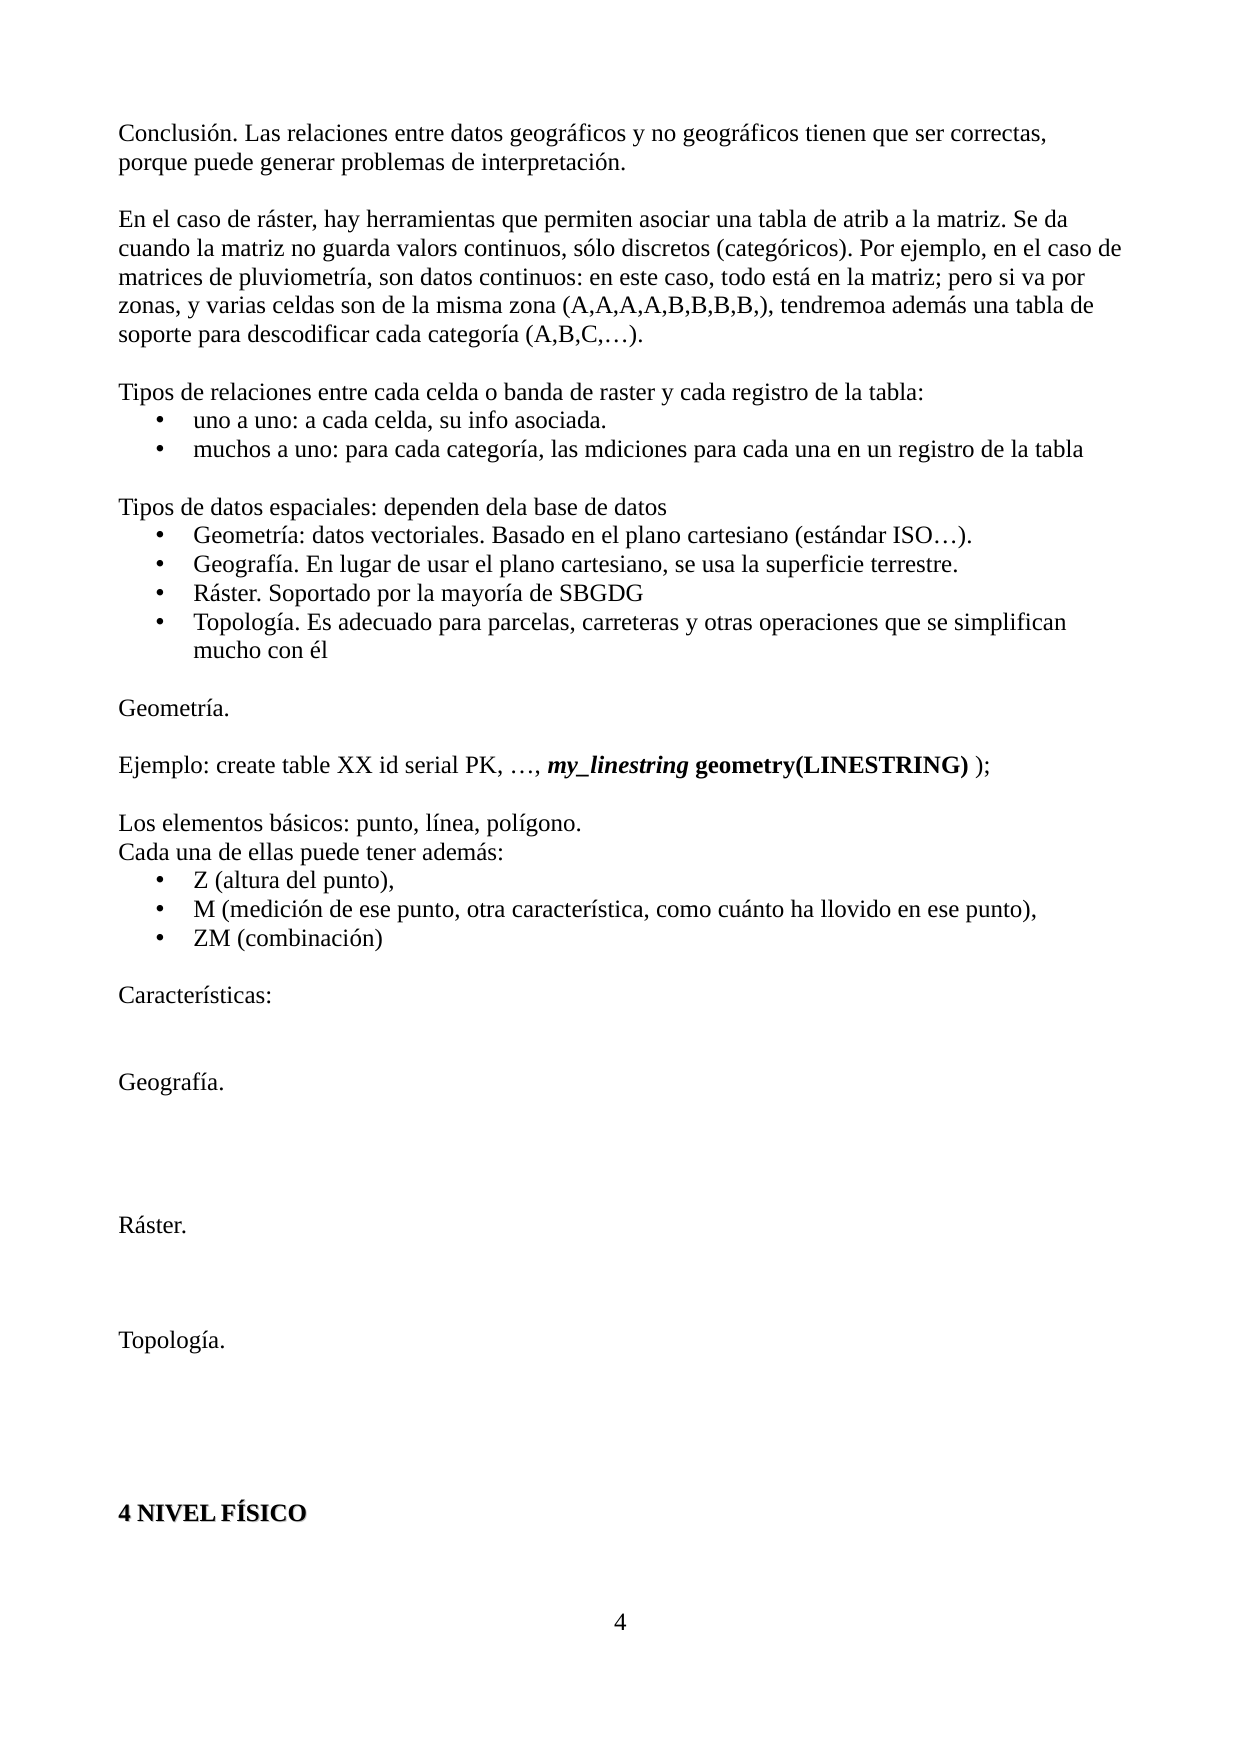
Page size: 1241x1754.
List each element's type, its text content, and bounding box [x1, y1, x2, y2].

text Geometría. [118, 693, 1122, 722]
list ZM (combinación) [156, 923, 1122, 952]
list Topología. Es adecuado para parcelas, carreteras y otras operaciones que se simplifican mucho con él [156, 607, 1122, 664]
text Geografía. [118, 1067, 1122, 1096]
text Ejemplo: create table XX id serial PK, …, my_linestring geometry(LINESTRING) ); [118, 751, 1122, 779]
text 4 Nivel Físico [118, 1498, 1122, 1527]
text Ráster. [118, 1211, 1122, 1239]
list Geometría: datos vectoriales. Basado en el plano cartesiano (estándar ISO…). [156, 521, 1122, 549]
list Geografía. En lugar de usar el plano cartesiano, se usa la superficie terrestre. [156, 549, 1122, 578]
text Conclusión. Las relaciones entre datos geográficos y no geográficos tienen que ser correctas, porque puede generar problemas de interpretación. [118, 118, 1122, 176]
list Z (altura del punto), [156, 866, 1122, 894]
text Los elementos básicos: punto, línea, polígono. [118, 808, 1122, 837]
list Ráster. Soportado por la mayoría de SBGDG [156, 578, 1122, 607]
text En el caso de ráster, hay herramientas que permiten asociar una tabla de atrib a la matriz. Se da cuando la matriz no guarda valors continuos, sólo discretos (categóricos). Por ejemplo, en el caso de matrices de pluviometría, son datos continuos: en este caso, todo está en la matriz; pero si va por zonas, y varias celdas son de la misma zona (A,A,A,A,B,B,B,B,), tendremoa además una tabla de soporte para descodificar cada categoría (A,B,C,…). [118, 204, 1122, 348]
list muchos a uno: para cada categoría, las mdiciones para cada una en un registro de la tabla [156, 434, 1122, 463]
text Características: [118, 981, 1122, 1009]
text Topología. [118, 1326, 1122, 1354]
text Tipos de datos espaciales: dependen dela base de datos [118, 492, 1122, 521]
list M (medición de ese punto, otra característica, como cuánto ha llovido en ese punto), [156, 894, 1122, 923]
list uno a uno: a cada celda, su info asociada. [156, 406, 1122, 434]
text Tipos de relaciones entre cada celda o banda de raster y cada registro de la tabla: [118, 377, 1122, 406]
text Cada una de ellas puede tener además: [118, 837, 1122, 866]
